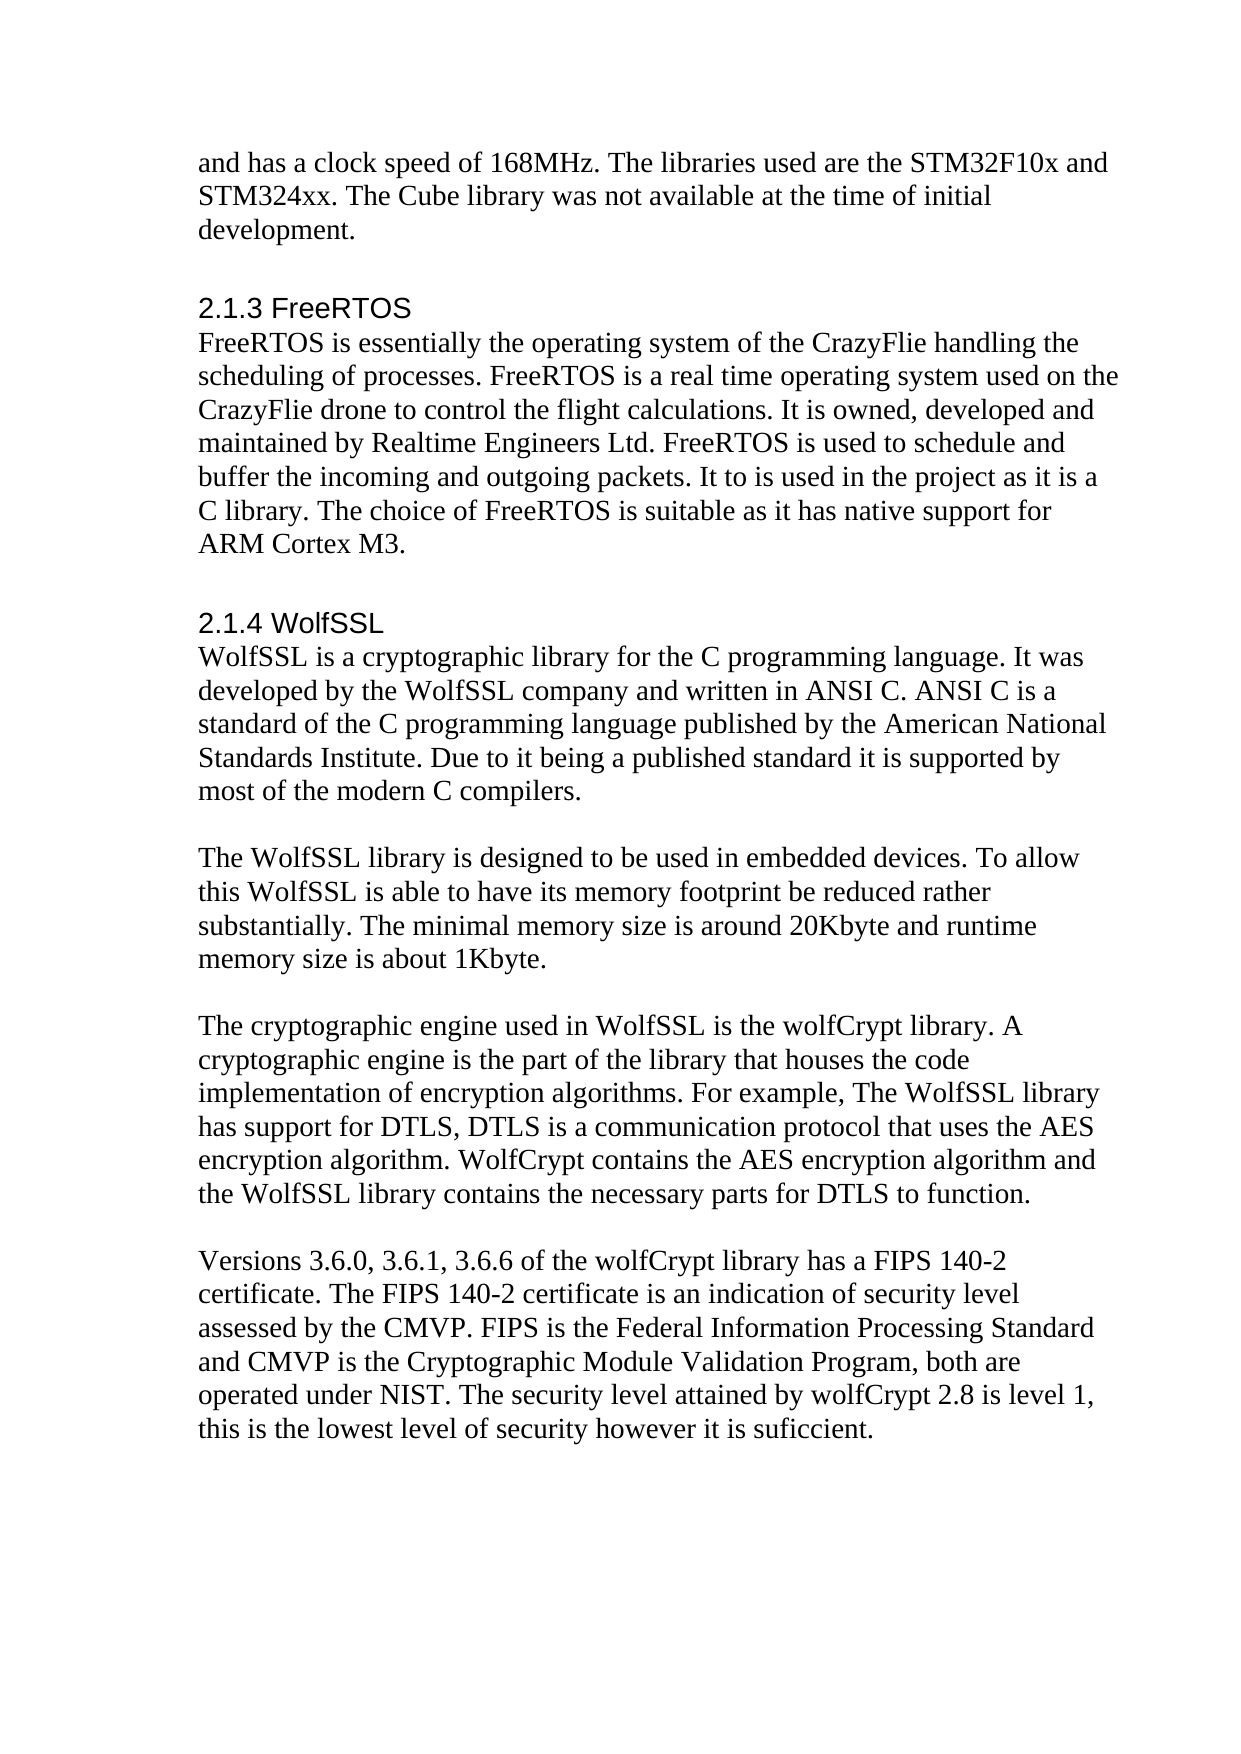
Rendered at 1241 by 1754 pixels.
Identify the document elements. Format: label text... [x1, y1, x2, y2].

text WolfSSL is a cryptographic library for the C programming language. It was developed by the WolfSSL company and written in ANSI C. ANSI C is a standard of the C programming language published by the American National Standards Institute. Due to it being a published standard it is supported by most of the modern C compilers. [198, 639, 1119, 807]
text Versions 3.6.0, 3.6.1, 3.6.6 of the wolfCrypt library has a FIPS 140-2 certificate. The FIPS 140-2 certificate is an indication of security level assessed by the CMVP. FIPS is the Federal Information Processing Standard and CMVP is the Cryptographic Module Validation Program, both are operated under NIST. The security level attained by wolfCrypt 2.8 is level 1, this is the lowest level of security however it is suficcient. [198, 1243, 1119, 1444]
subtitle WolfSSL [198, 606, 1119, 639]
text The cryptographic engine used in WolfSSL is the wolfCrypt library. A cryptographic engine is the part of the library that houses the code implementation of encryption algorithms. For example, The WolfSSL library has support for DTLS, DTLS is a communication protocol that uses the AES encryption algorithm. WolfCrypt contains the AES encryption algorithm and the WolfSSL library contains the necessary parts for DTLS to function. [198, 1008, 1119, 1209]
text FreeRTOS is essentially the operating system of the CrazyFlie handling the scheduling of processes. FreeRTOS is a real time operating system used on the CrazyFlie drone to control the flight calculations. It is owned, developed and maintained by Realtime Engineers Ltd. FreeRTOS is used to schedule and buffer the incoming and outgoing packets. It to is used in the project as it is a C library. The choice of FreeRTOS is suitable as it has native support for ARM Cortex M3. [198, 325, 1119, 560]
text The WolfSSL library is designed to be used in embedded devices. To allow this WolfSSL is able to have its memory footprint be reduced rather substantially. The minimal memory size is around 20Kbyte and runtime memory size is about 1Kbyte. [198, 841, 1119, 975]
text and has a clock speed of 168MHz. The libraries used are the STM32F10x and STM324xx. The Cube library was not available at the time of initial development. [198, 145, 1119, 245]
subtitle FreeRTOS [198, 291, 1119, 325]
